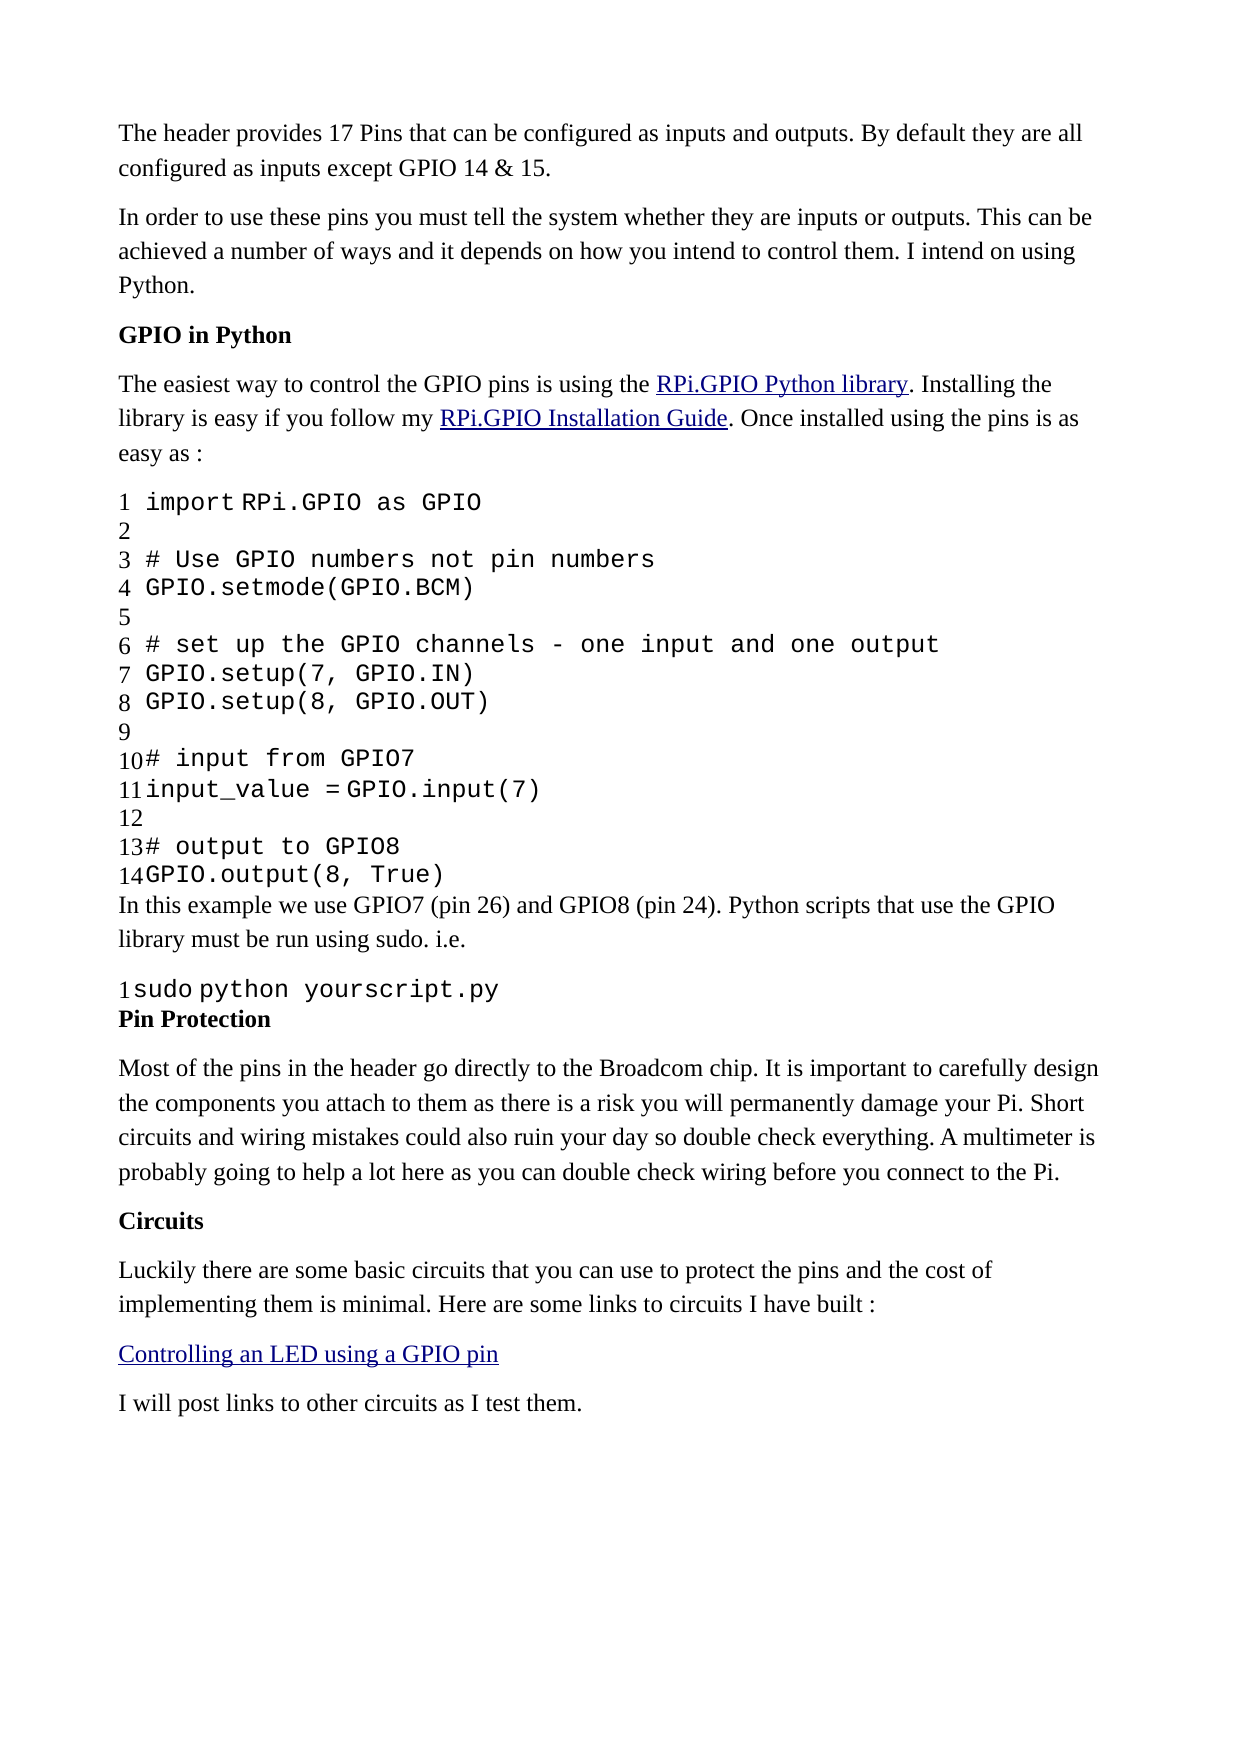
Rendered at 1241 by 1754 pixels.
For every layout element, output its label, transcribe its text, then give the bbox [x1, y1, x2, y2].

text I will post links to other circuits as I test them. [118, 1388, 1122, 1416]
table_header 1 [118, 974, 133, 1004]
text Circuits [118, 1206, 1122, 1235]
text GPIO in Python [118, 320, 1122, 348]
text In order to use these pins you must tell the system whether they are inputs or outputs. This can be achieved a number of ways and it depends on how you intend to control them. I intend on using Python. [118, 202, 1122, 299]
text Luckily there are some basic circuits that you can use to protect the pins and the cost of implementing them is minimal. Here are some links to circuits I have built : [118, 1255, 1122, 1318]
text Controlling an LED using a GPIO pin [118, 1339, 1122, 1367]
text In this example we use GPIO7 (pin 26) and GPIO8 (pin 24). Python scripts that use the GPIO library must be run using sudo. i.e. [118, 890, 1122, 953]
text Most of the pins in the header go directly to the Broadcom chip. It is important to carefully design the components you attach to them as there is a risk you will permanently damage your Pi. Short circuits and wiring mistakes could also ruin your day so double check everything. A multimeter is probably going to help a lot here as you can double check wiring before you connect to the Pi. [118, 1053, 1122, 1186]
text The header provides 17 Pins that can be configured as inputs and outputs. By default they are all configured as inputs except GPIO 14 & 15. [118, 118, 1122, 181]
table_header import RPi.GPIO as GPIO # Use GPIO numbers not pin numbers GPIO.setmode(GPIO.BCM) # set up the GPIO channels - one input and one output GPIO.setup(7, GPIO.IN) GPIO.setup(8, GPIO.OUT) # input from GPIO7 input_value = GPIO.input(7) # output to GPIO8 GPIO.output(8, True) [145, 487, 954, 890]
text Pin Protection [118, 1004, 1122, 1033]
table_header 1 2 3 4 5 6 7 8 9 10 11 12 13 14 [118, 487, 145, 890]
text The easiest way to control the GPIO pins is using the RPi.GPIO Python library. Installing the library is easy if you follow my RPi.GPIO Installation Guide. Once installed using the pins is as easy as : [118, 369, 1122, 466]
table_header sudo python yourscript.py [133, 974, 503, 1004]
